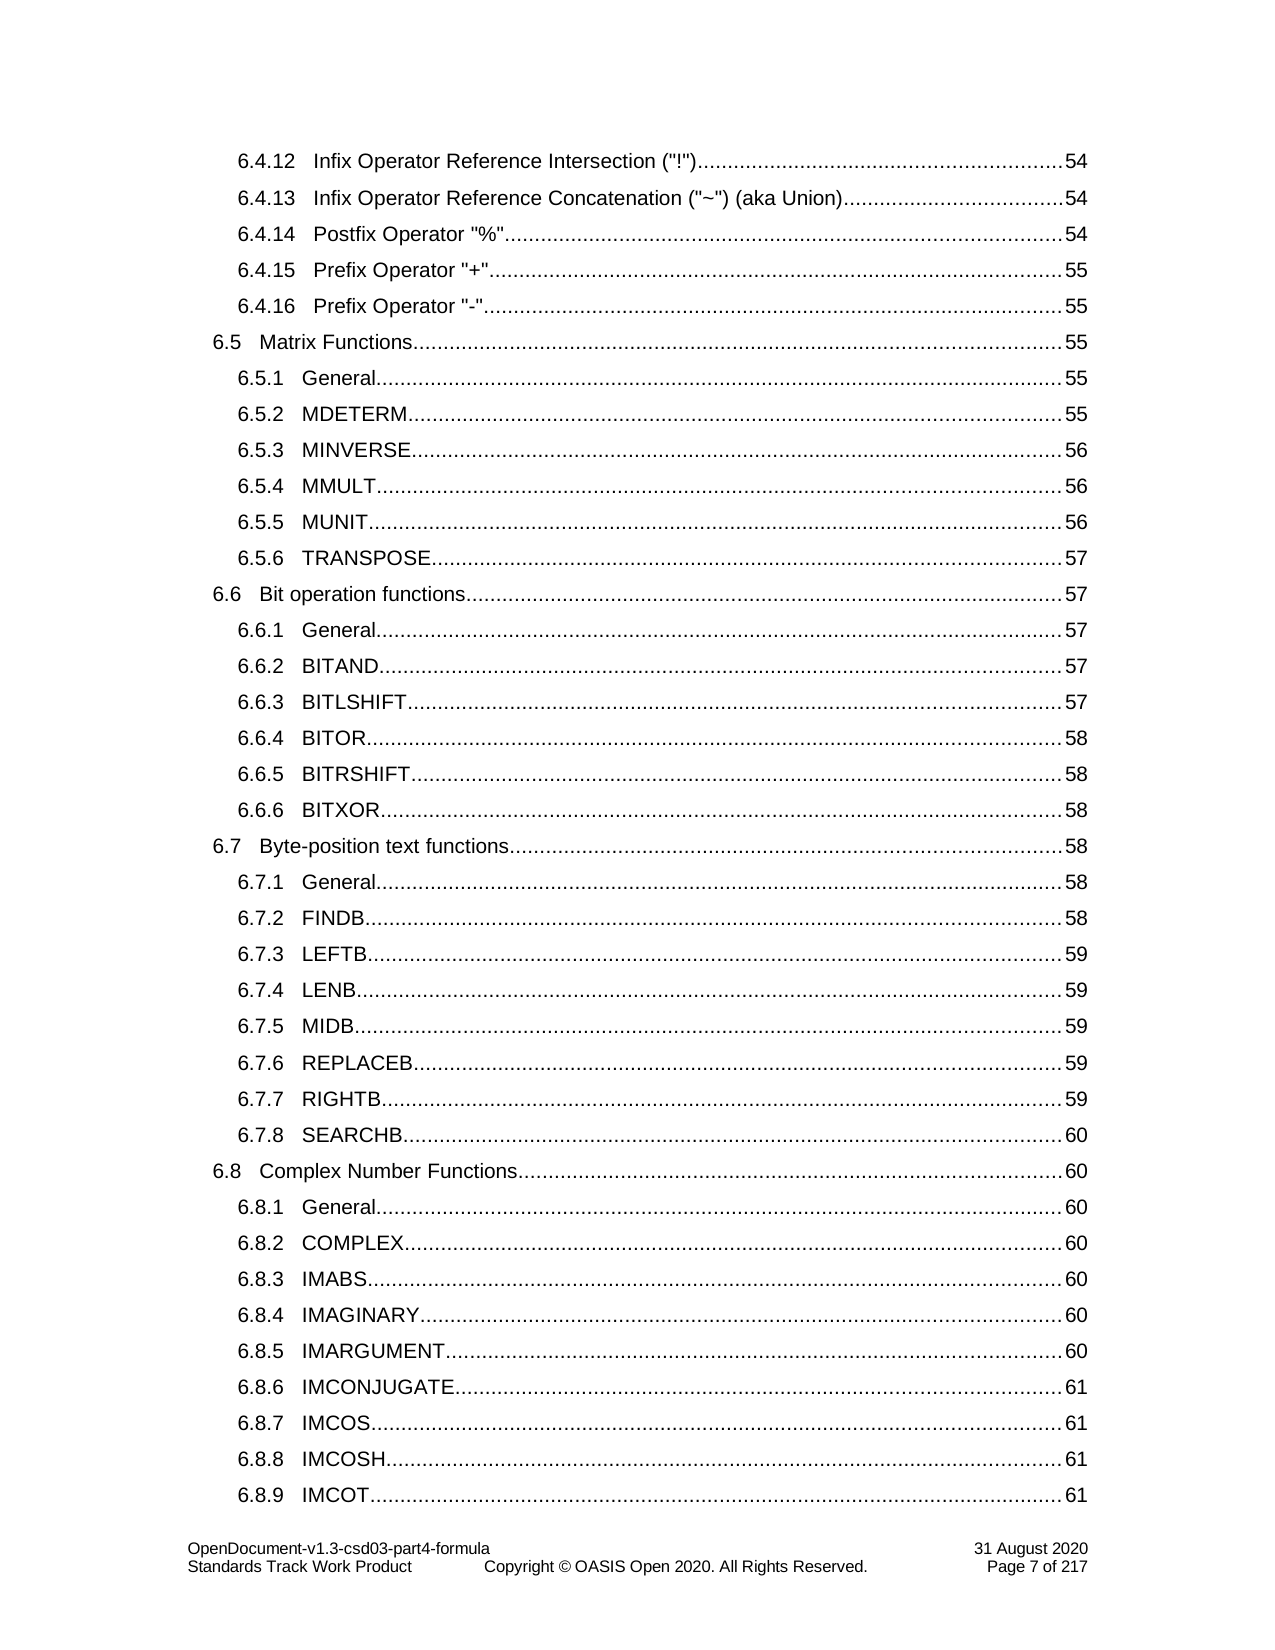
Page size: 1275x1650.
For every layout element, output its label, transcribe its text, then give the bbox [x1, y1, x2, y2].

text 6.6.3 BITLSHIFT 57 [237, 691, 1088, 714]
text 6.7.8 SEARCHB 60 [237, 1123, 1088, 1147]
text 6.4.12 Infix Operator Reference Intersection ("!") 54 [237, 150, 1088, 173]
text 6.5 Matrix Functions 55 [212, 330, 1088, 354]
text 6.8.3 IMABS 60 [237, 1267, 1088, 1291]
text 6.7 Byte-position text functions 58 [212, 835, 1088, 858]
text 6.7.1 General 58 [237, 871, 1088, 894]
text 6.8 Complex Number Functions 60 [212, 1159, 1088, 1183]
text 6.5.4 MMULT 56 [237, 474, 1088, 498]
text 6.8.8 IMCOSH 61 [237, 1447, 1088, 1471]
text 6.8.9 IMCOT 61 [237, 1483, 1088, 1507]
text 6.8.2 COMPLEX 60 [237, 1231, 1088, 1255]
text 6.8.6 IMCONJUGATE 61 [237, 1375, 1088, 1399]
text 6.8.1 General 60 [237, 1195, 1088, 1219]
text 6.7.3 LEFTB 59 [237, 943, 1088, 966]
text 6.4.15 Prefix Operator "+" 55 [237, 258, 1088, 282]
text 6.5.2 MDETERM 55 [237, 402, 1088, 426]
text 6.8.4 IMAGINARY 60 [237, 1303, 1088, 1327]
text 6.5.3 MINVERSE 56 [237, 438, 1088, 462]
text 6.6 Bit operation functions 57 [212, 582, 1088, 606]
text 6.4.14 Postfix Operator "%" 54 [237, 222, 1088, 246]
text 6.4.16 Prefix Operator "-" 55 [237, 294, 1088, 318]
text 6.8.7 IMCOS 61 [237, 1411, 1088, 1435]
text 6.8.5 IMARGUMENT 60 [237, 1339, 1088, 1363]
text 6.7.7 RIGHTB 59 [237, 1087, 1088, 1111]
text 6.7.6 REPLACEB 59 [237, 1051, 1088, 1074]
text 6.6.5 BITRSHIFT 58 [237, 763, 1088, 786]
text 6.7.5 MIDB 59 [237, 1015, 1088, 1038]
text 6.7.4 LENB 59 [237, 979, 1088, 1002]
text 6.4.13 Infix Operator Reference Concatenation ("~") (aka Union) 54 [237, 186, 1088, 209]
text 6.5.6 TRANSPOSE 57 [237, 546, 1088, 570]
text 6.7.2 FINDB 58 [237, 907, 1088, 930]
text 6.6.6 BITXOR 58 [237, 799, 1088, 822]
text 6.5.5 MUNIT 56 [237, 510, 1088, 534]
text 6.5.1 General 55 [237, 366, 1088, 390]
text 6.6.2 BITAND 57 [237, 654, 1088, 678]
text 6.6.1 General 57 [237, 618, 1088, 642]
text 6.6.4 BITOR 58 [237, 727, 1088, 750]
